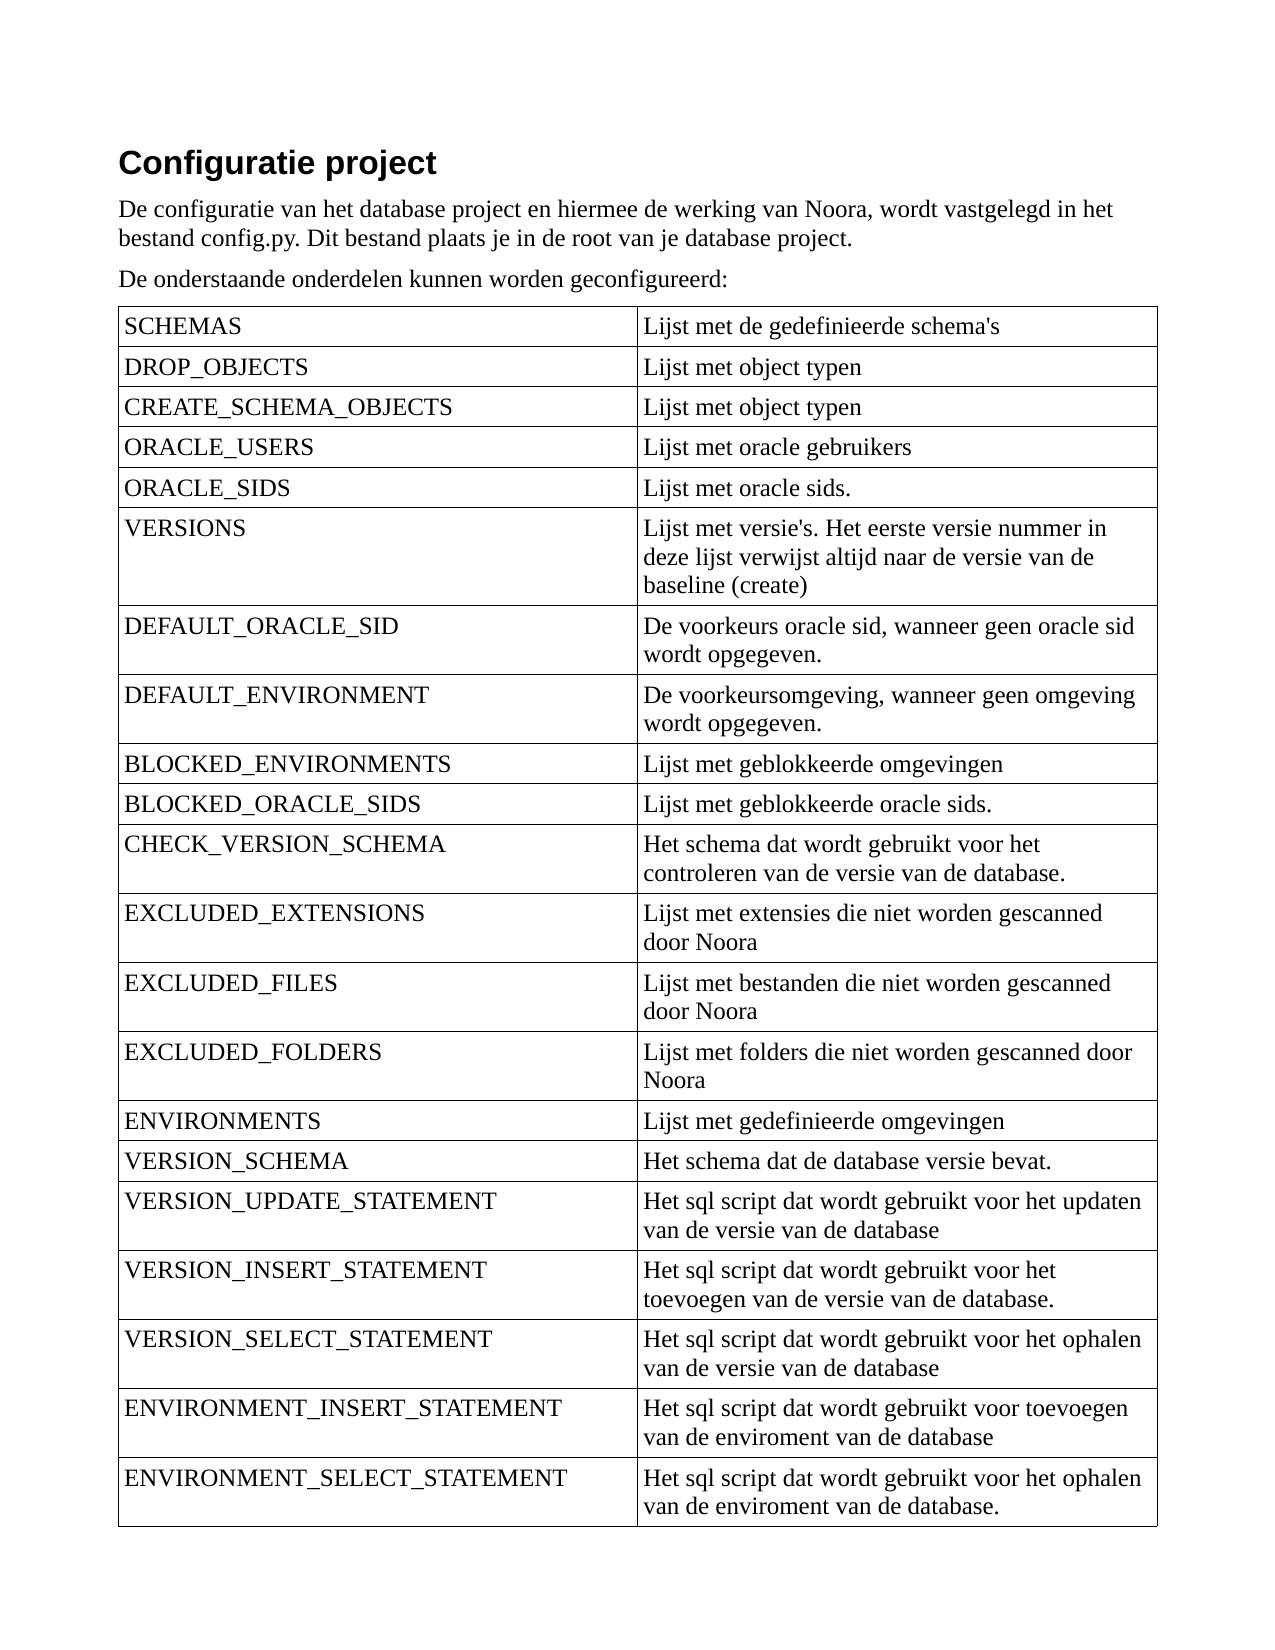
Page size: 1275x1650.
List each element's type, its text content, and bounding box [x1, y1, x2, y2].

table_cell De voorkeurs oracle sid, wanneer geen oracle sid wordt opgegeven. [638, 606, 1157, 674]
text De configuratie van het database project en hiermee de werking van Noora, wordt vastgelegd in het bestand config.py. Dit bestand plaats je in de root van je database project. [118, 194, 1157, 252]
table_cell Lijst met object typen [638, 347, 1157, 386]
table_cell VERSIONS [119, 508, 637, 605]
table_cell BLOCKED_ORACLE_SIDS [119, 784, 637, 824]
table_header Lijst met de gedefinieerde schema's [638, 307, 1157, 346]
table_cell Het sql script dat wordt gebruikt voor het toevoegen van de versie van de database. [638, 1251, 1157, 1319]
table_cell BLOCKED_ENVIRONMENTS [119, 744, 637, 783]
table_cell DEFAULT_ORACLE_SID [119, 606, 637, 674]
table_cell Lijst met oracle gebruikers [638, 427, 1157, 467]
table_cell DROP_OBJECTS [119, 347, 637, 386]
table_cell ORACLE_SIDS [119, 468, 637, 507]
table_cell Het sql script dat wordt gebruikt voor het ophalen van de enviroment van de database. [638, 1458, 1157, 1526]
table_cell EXCLUDED_EXTENSIONS [119, 894, 637, 962]
table_cell VERSION_SELECT_STATEMENT [119, 1320, 637, 1388]
table_cell Het schema dat wordt gebruikt voor het controleren van de versie van de database. [638, 825, 1157, 893]
table_cell De voorkeursomgeving, wanneer geen omgeving wordt opgegeven. [638, 675, 1157, 743]
table_cell Lijst met geblokkeerde omgevingen [638, 744, 1157, 783]
table_cell Het sql script dat wordt gebruikt voor toevoegen van de enviroment van de database [638, 1389, 1157, 1457]
text De onderstaande onderdelen kunnen worden geconfigureerd: [118, 264, 1157, 293]
table_cell EXCLUDED_FILES [119, 963, 637, 1031]
table_cell ENVIRONMENT_INSERT_STATEMENT [119, 1389, 637, 1457]
subtitle Configuratie project [118, 143, 1157, 182]
table_cell ENVIRONMENTS [119, 1101, 637, 1140]
table_cell ORACLE_USERS [119, 427, 637, 467]
table_cell Het schema dat de database versie bevat. [638, 1141, 1157, 1181]
table_cell Het sql script dat wordt gebruikt voor het ophalen van de versie van de database [638, 1320, 1157, 1388]
table_cell Lijst met folders die niet worden gescanned door Noora [638, 1032, 1157, 1100]
table_cell Lijst met extensies die niet worden gescanned door Noora [638, 894, 1157, 962]
table_cell Lijst met versie's. Het eerste versie nummer in deze lijst verwijst altijd naar de versie van de baseline (create) [638, 508, 1157, 605]
table_cell Lijst met geblokkeerde oracle sids. [638, 784, 1157, 824]
table_cell VERSION_UPDATE_STATEMENT [119, 1182, 637, 1249]
table_cell Lijst met object typen [638, 387, 1157, 426]
table_cell VERSION_INSERT_STATEMENT [119, 1251, 637, 1319]
table_cell CHECK_VERSION_SCHEMA [119, 825, 637, 893]
table_cell Het sql script dat wordt gebruikt voor het updaten van de versie van de database [638, 1182, 1157, 1249]
table_cell Lijst met bestanden die niet worden gescanned door Noora [638, 963, 1157, 1031]
table_cell Lijst met gedefinieerde omgevingen [638, 1101, 1157, 1140]
table_cell VERSION_SCHEMA [119, 1141, 637, 1181]
table_cell EXCLUDED_FOLDERS [119, 1032, 637, 1100]
table_cell CREATE_SCHEMA_OBJECTS [119, 387, 637, 426]
table_cell Lijst met oracle sids. [638, 468, 1157, 507]
table_cell ENVIRONMENT_SELECT_STATEMENT [119, 1458, 637, 1526]
table_cell DEFAULT_ENVIRONMENT [119, 675, 637, 743]
table_header SCHEMAS [119, 307, 637, 346]
